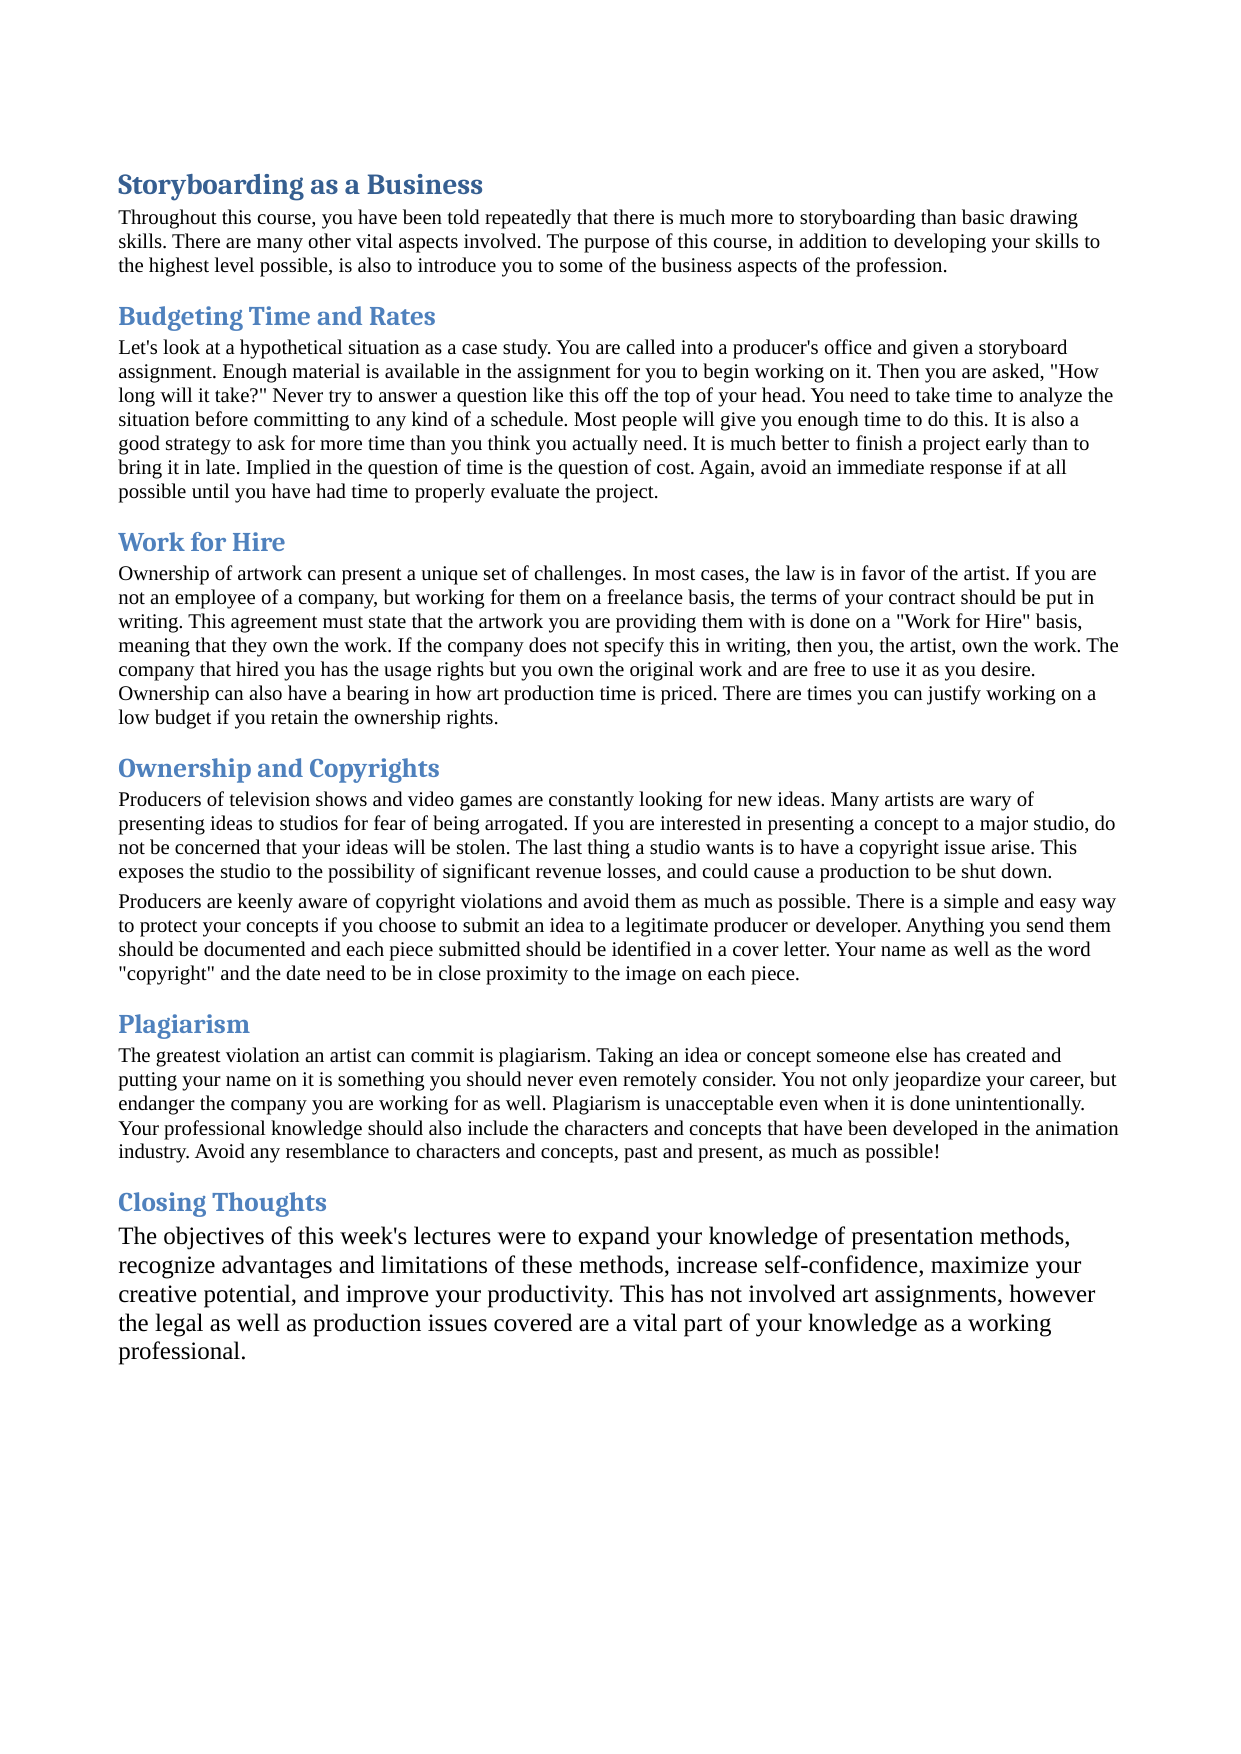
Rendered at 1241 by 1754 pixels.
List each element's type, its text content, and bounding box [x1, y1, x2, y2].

text The objectives of this week's lectures were to expand your knowledge of presentation methods, recognize advantages and limitations of these methods, increase self-confidence, maximize your creative potential, and improve your productivity. This has not involved art assignments, however the legal as well as production issues covered are a vital part of your knowledge as a working professional. [118, 1221, 1122, 1365]
text Throughout this course, you have been told repeatedly that there is much more to storyboarding than basic drawing skills. There are many other vital aspects involved. The purpose of this course, in addition to developing your skills to the highest level possible, is also to introduce you to some of the business aspects of the profession. [118, 204, 1122, 277]
text The greatest violation an artist can commit is plagiarism. Taking an idea or concept someone else has created and putting your name on it is something you should never even remotely consider. You not only jeopardize your career, but endanger the company you are working for as well. Plagiarism is unacceptable even when it is done unintentionally. Your professional knowledge should also include the characters and concepts that have been developed in the animation industry. Avoid any resemblance to characters and concepts, past and present, as much as possible! [118, 1043, 1122, 1163]
subtitle Budgeting Time and Rates [118, 301, 1122, 332]
text Let's look at a hypothetical situation as a case study. You are called into a producer's office and given a storyboard assignment. Enough material is available in the assignment for you to begin working on it. Then you are asked, "How long will it take?" Never try to answer a question like this off the top of your head. You need to take time to analyze the situation before committing to any kind of a schedule. Most people will give you enough time to do this. It is also a good strategy to ask for more time than you think you actually need. It is much better to finish a project early than to bring it in late. Implied in the question of time is the question of cost. Again, avoid an immediate response if at all possible until you have had time to properly evaluate the project. [118, 334, 1122, 503]
text Ownership of artwork can present a unique set of challenges. In most cases, the law is in favor of the artist. If you are not an employee of a company, but working for them on a freelance basis, the terms of your contract should be put in writing. This agreement must state that the artwork you are providing them with is done on a "Work for Hire" basis, meaning that they own the work. If the company does not specify this in writing, then you, the artist, own the work. The company that hired you has the usage rights but you own the original work and are free to use it as you desire. Ownership can also have a bearing in how art production time is priced. There are times you can justify working on a low budget if you retain the ownership rights. [118, 561, 1122, 729]
subtitle Closing Thoughts [118, 1187, 1122, 1218]
subtitle Plagiarism [118, 1009, 1122, 1040]
text Producers of television shows and video games are constantly looking for new ideas. Many artists are wary of presenting ideas to studios for fear of being arrogated. If you are interested in presenting a concept to a major studio, do not be concerned that your ideas will be stolen. The last thing a studio wants is to have a copyright issue arise. This exposes the studio to the possibility of significant revenue losses, and could cause a production to be shut down. [118, 787, 1122, 883]
text Producers are keenly aware of copyright violations and avoid them as much as possible. There is a simple and easy way to protect your concepts if you choose to submit an idea to a legitimate producer or developer. Anything you send them should be documented and each piece submitted should be identified in a cover letter. Your name as well as the word "copyright" and the date need to be in close proximity to the image on each piece. [118, 889, 1122, 985]
subtitle Storyboarding as a Business [118, 168, 1122, 202]
subtitle Ownership and Copyrights [118, 753, 1122, 784]
subtitle Work for Hire [118, 527, 1122, 558]
